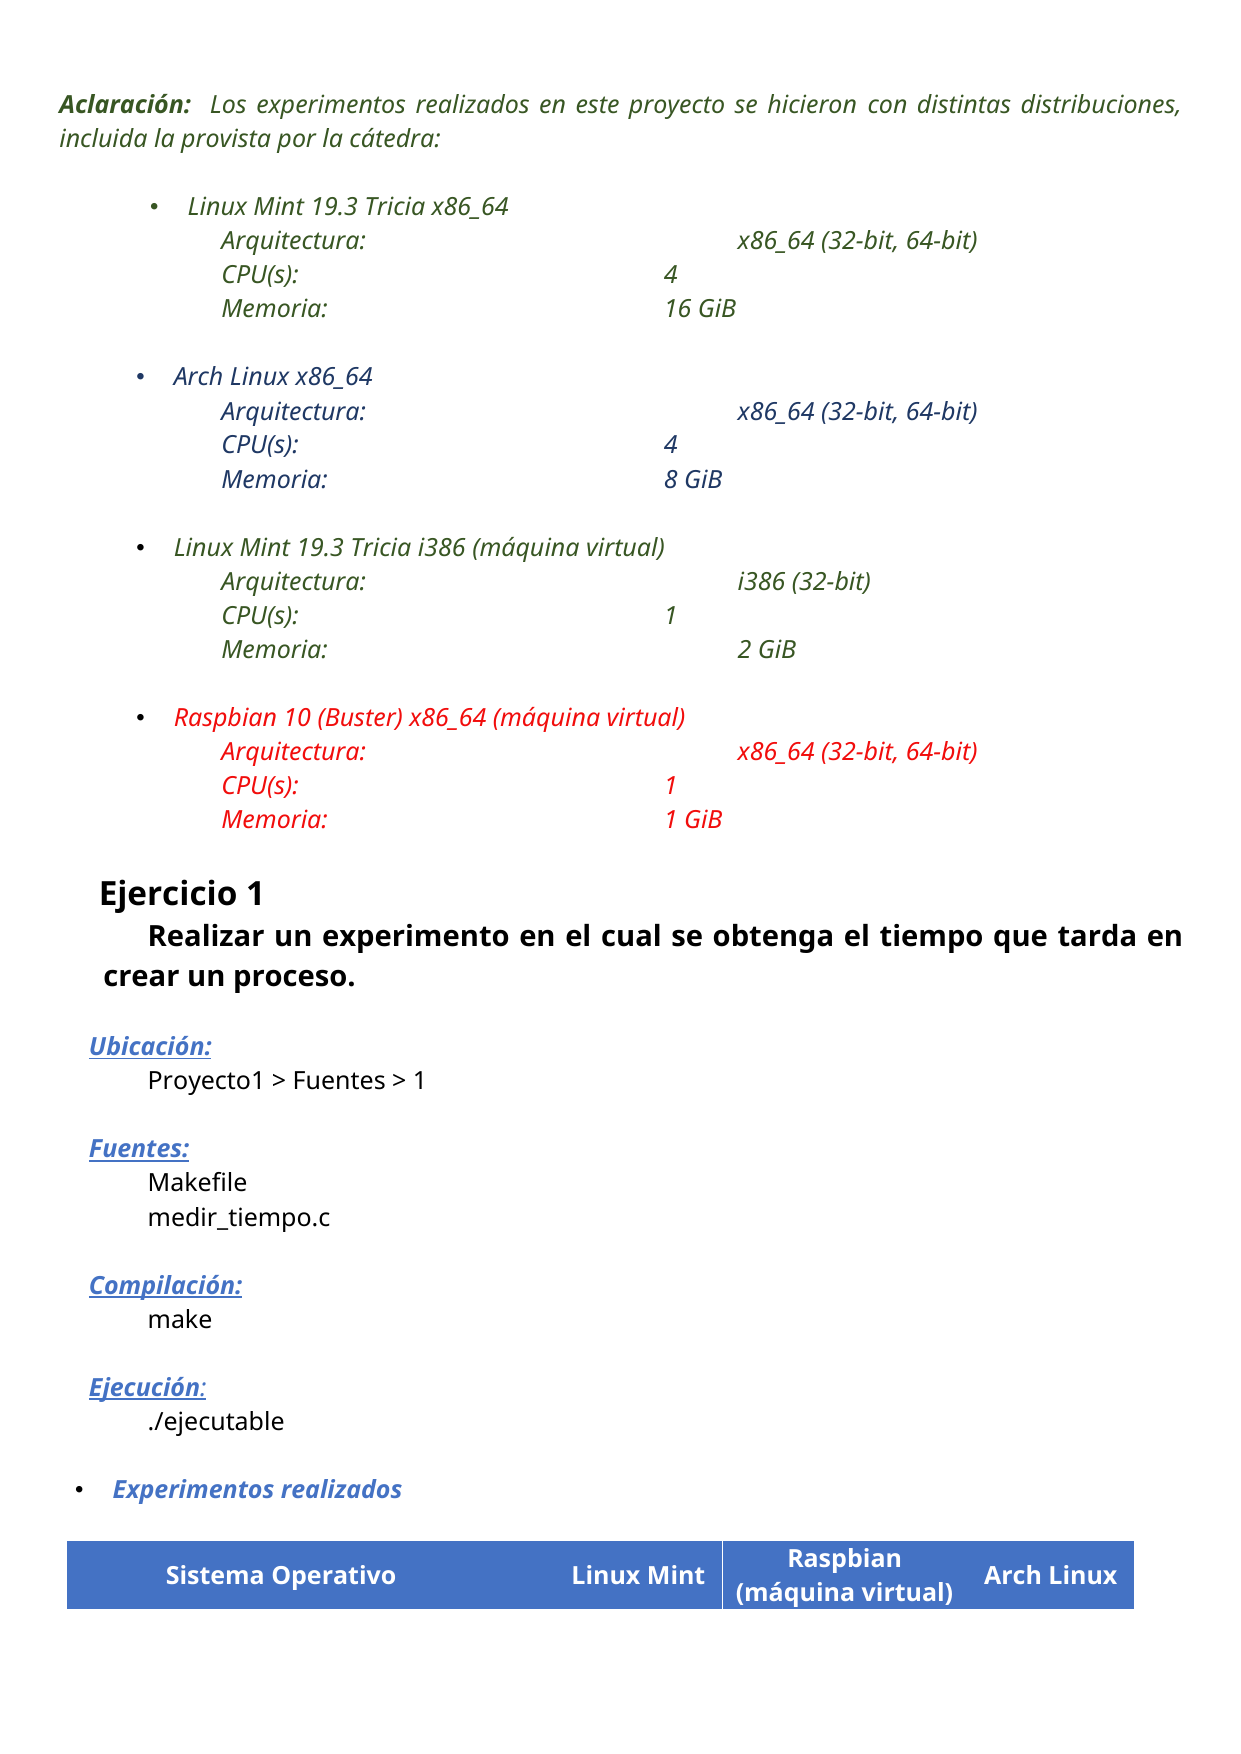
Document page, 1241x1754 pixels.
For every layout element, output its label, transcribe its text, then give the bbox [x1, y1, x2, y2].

text CPU(s): 4 [136, 427, 1182, 461]
list Experimentos realizados [75, 1472, 1240, 1506]
text CPU(s): 1 [136, 597, 1182, 632]
text Proyecto1 > Fuentes > 1 [89, 1063, 1182, 1097]
text Arquitectura: i386 (32-bit) [136, 563, 1182, 597]
text Ejercicio 1 [0, 870, 1182, 915]
list Raspbian 10 (Buster) x86_64 (máquina virtual) [136, 700, 1240, 734]
text Compilación: [89, 1267, 1182, 1301]
text Ubicación: [89, 1029, 1182, 1063]
text Memoria: 8 GiB [136, 461, 1182, 495]
table_header Sistema Operativo [67, 1541, 554, 1609]
text Arquitectura: x86_64 (32-bit, 64-bit) [136, 393, 1182, 427]
text Fuentes: [89, 1131, 1182, 1165]
text Memoria: 2 GiB [136, 632, 1182, 666]
text CPU(s): 4 [136, 257, 1182, 291]
text make [89, 1301, 1182, 1335]
text Arquitectura: x86_64 (32-bit, 64-bit) [136, 734, 1182, 768]
text Realizar un experimento en el cual se obtenga el tiempo que tarda en crear un proceso. [103, 915, 1184, 995]
list Arch Linux x86_64 [136, 359, 1240, 393]
list Linux Mint 19.3 Tricia x86_64 [150, 189, 1240, 223]
table_header Raspbian (máquina virtual) [723, 1541, 966, 1609]
text Memoria: 16 GiB [136, 291, 1182, 325]
text Aclaración: Los experimentos realizados en este proyecto se hicieron con distintas distribuciones, incluida la provista por la cátedra: [59, 87, 1182, 155]
list Linux Mint 19.3 Tricia i386 (máquina virtual) [136, 529, 1240, 563]
text Arquitectura: x86_64 (32-bit, 64-bit) [136, 223, 1182, 257]
table_header Linux Mint [554, 1541, 722, 1609]
text Memoria: 1 GiB [136, 802, 1182, 836]
table_header Arch Linux [966, 1541, 1134, 1609]
text ./ejecutable [89, 1403, 1182, 1438]
text Ejecución: [89, 1369, 1182, 1403]
text CPU(s): 1 [136, 768, 1182, 802]
text Makefile [89, 1165, 1182, 1199]
text medir_tiempo.c [89, 1199, 1182, 1233]
